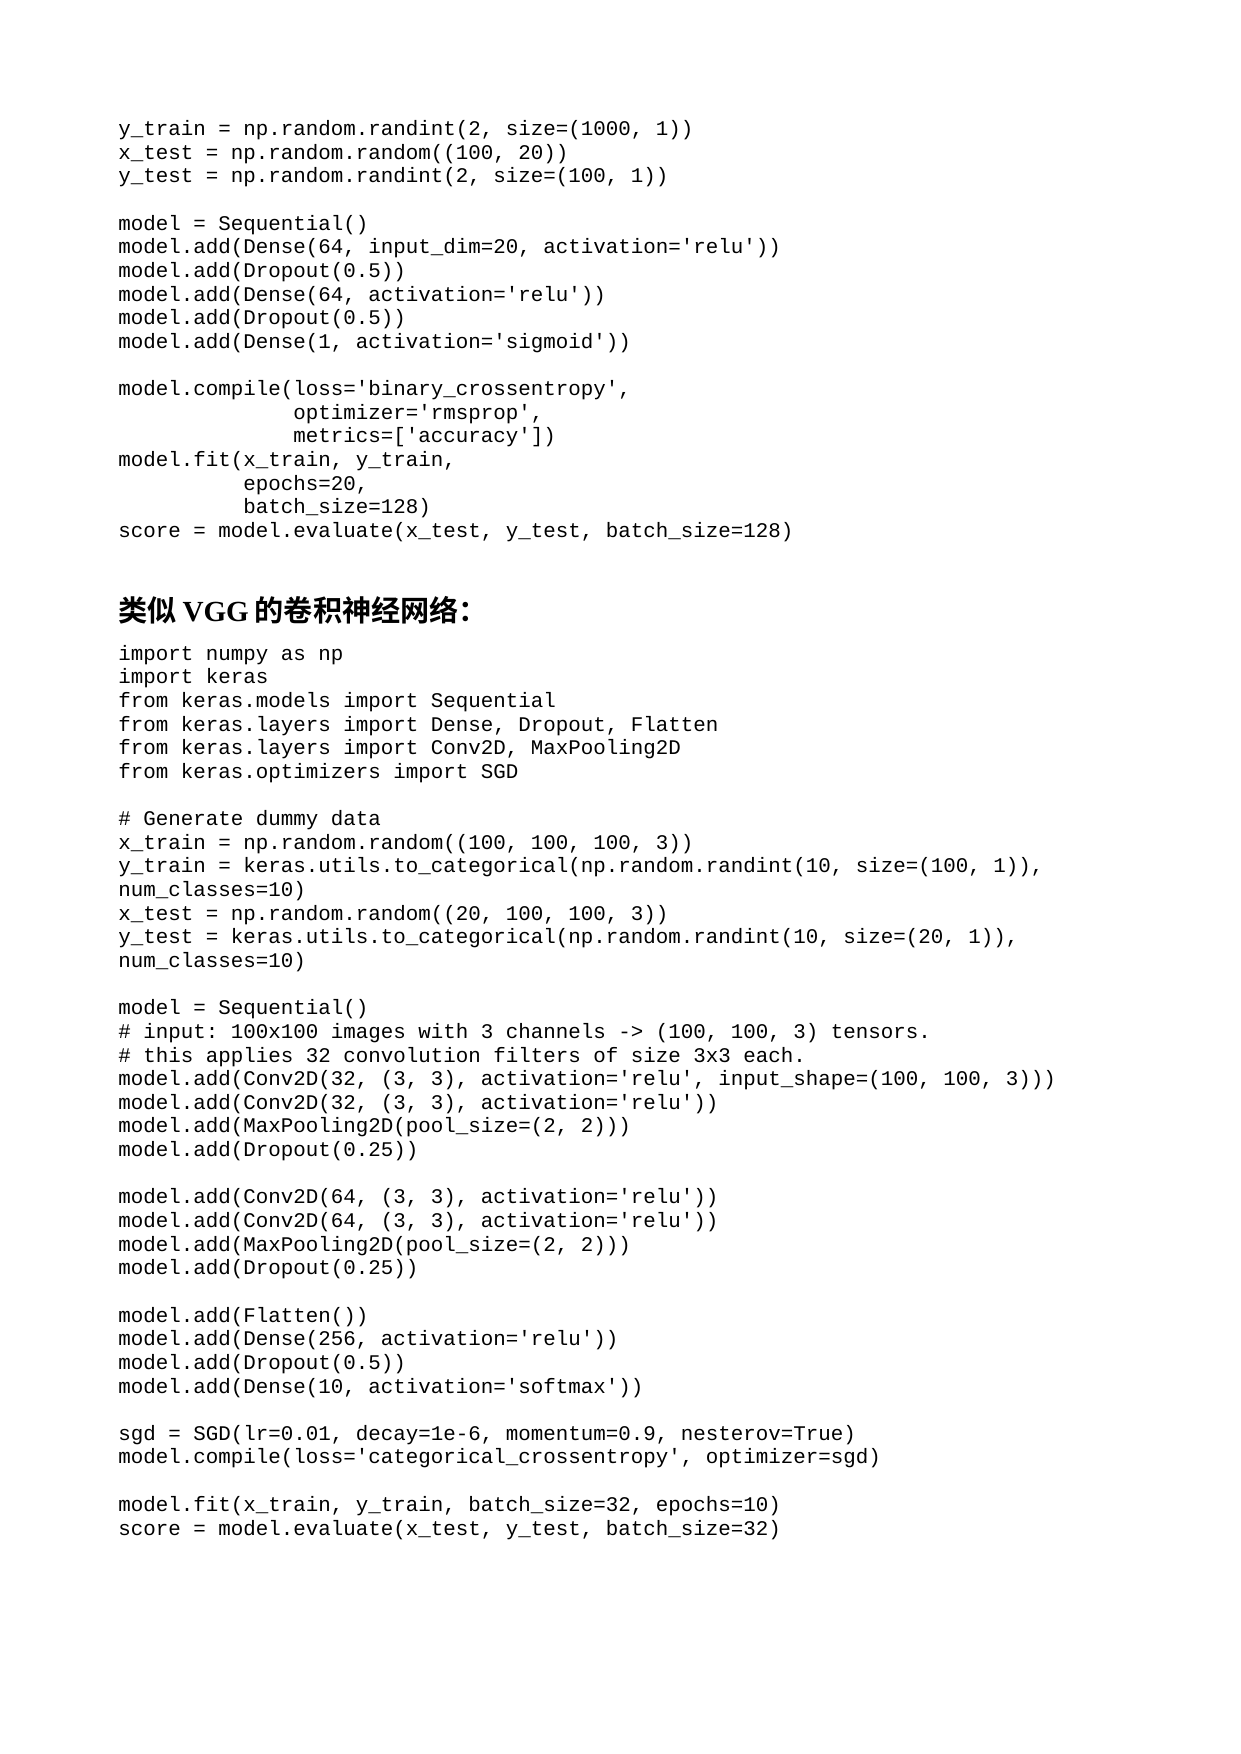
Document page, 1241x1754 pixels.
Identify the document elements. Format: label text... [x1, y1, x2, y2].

text x_train = np.random.random((100, 100, 100, 3)) [118, 832, 1122, 855]
text y_train = np.random.randint(2, size=(1000, 1)) [118, 118, 1122, 142]
text from keras.optimizers import SGD [118, 761, 1122, 784]
text from keras.layers import Conv2D, MaxPooling2D [118, 737, 1122, 761]
text model.add(MaxPooling2D(pool_size=(2, 2))) [118, 1116, 1122, 1139]
text model.add(Conv2D(32, (3, 3), activation='relu', input_shape=(100, 100, 3))) [118, 1068, 1122, 1092]
text model.add(Dropout(0.5)) [118, 307, 1122, 331]
text model.add(Conv2D(64, (3, 3), activation='relu')) [118, 1210, 1122, 1234]
text sgd = SGD(lr=0.01, decay=1e-6, momentum=0.9, nesterov=True) [118, 1423, 1122, 1447]
text from keras.layers import Dense, Dropout, Flatten [118, 713, 1122, 737]
text model = Sequential() [118, 213, 1122, 236]
subtitle 类似VGG的卷积神经网络： [118, 588, 1122, 630]
text model.add(Conv2D(32, (3, 3), activation='relu')) [118, 1092, 1122, 1116]
text batch_size=128) [118, 496, 1122, 520]
text model.fit(x_train, y_train, batch_size=32, epochs=10) [118, 1494, 1122, 1517]
text y_test = keras.utils.to_categorical(np.random.randint(10, size=(20, 1)), num_classes=10) [118, 926, 1122, 974]
text model.add(Flatten()) [118, 1305, 1122, 1328]
text model.add(Dropout(0.5)) [118, 1352, 1122, 1376]
text metrics=['accuracy']) [118, 426, 1122, 449]
text model.add(Dropout(0.25)) [118, 1139, 1122, 1163]
text model.add(Dropout(0.25)) [118, 1257, 1122, 1281]
text model.add(Dense(1, activation='sigmoid')) [118, 331, 1122, 354]
text y_train = keras.utils.to_categorical(np.random.randint(10, size=(100, 1)), num_classes=10) [118, 855, 1122, 903]
text model.add(Dense(256, activation='relu')) [118, 1328, 1122, 1352]
text score = model.evaluate(x_test, y_test, batch_size=128) [118, 520, 1122, 544]
text from keras.models import Sequential [118, 690, 1122, 713]
text optimizer='rmsprop', [118, 402, 1122, 426]
text epochs=20, [118, 473, 1122, 496]
text y_test = np.random.randint(2, size=(100, 1)) [118, 165, 1122, 189]
text # Generate dummy data [118, 808, 1122, 832]
text model.fit(x_train, y_train, [118, 449, 1122, 473]
text model.add(Conv2D(64, (3, 3), activation='relu')) [118, 1186, 1122, 1210]
text model.add(MaxPooling2D(pool_size=(2, 2))) [118, 1234, 1122, 1257]
text model.compile(loss='binary_crossentropy', [118, 378, 1122, 402]
text model.add(Dense(64, activation='relu')) [118, 284, 1122, 307]
text import keras [118, 666, 1122, 690]
text x_test = np.random.random((20, 100, 100, 3)) [118, 903, 1122, 926]
text model = Sequential() [118, 997, 1122, 1021]
text import numpy as np [118, 643, 1122, 666]
text model.add(Dense(10, activation='softmax')) [118, 1376, 1122, 1399]
text model.add(Dense(64, input_dim=20, activation='relu')) [118, 236, 1122, 260]
text model.add(Dropout(0.5)) [118, 260, 1122, 284]
text # this applies 32 convolution filters of size 3x3 each. [118, 1044, 1122, 1068]
text score = model.evaluate(x_test, y_test, batch_size=32) [118, 1517, 1122, 1541]
text model.compile(loss='categorical_crossentropy', optimizer=sgd) [118, 1447, 1122, 1470]
text # input: 100x100 images with 3 channels -> (100, 100, 3) tensors. [118, 1021, 1122, 1044]
text x_test = np.random.random((100, 20)) [118, 142, 1122, 165]
